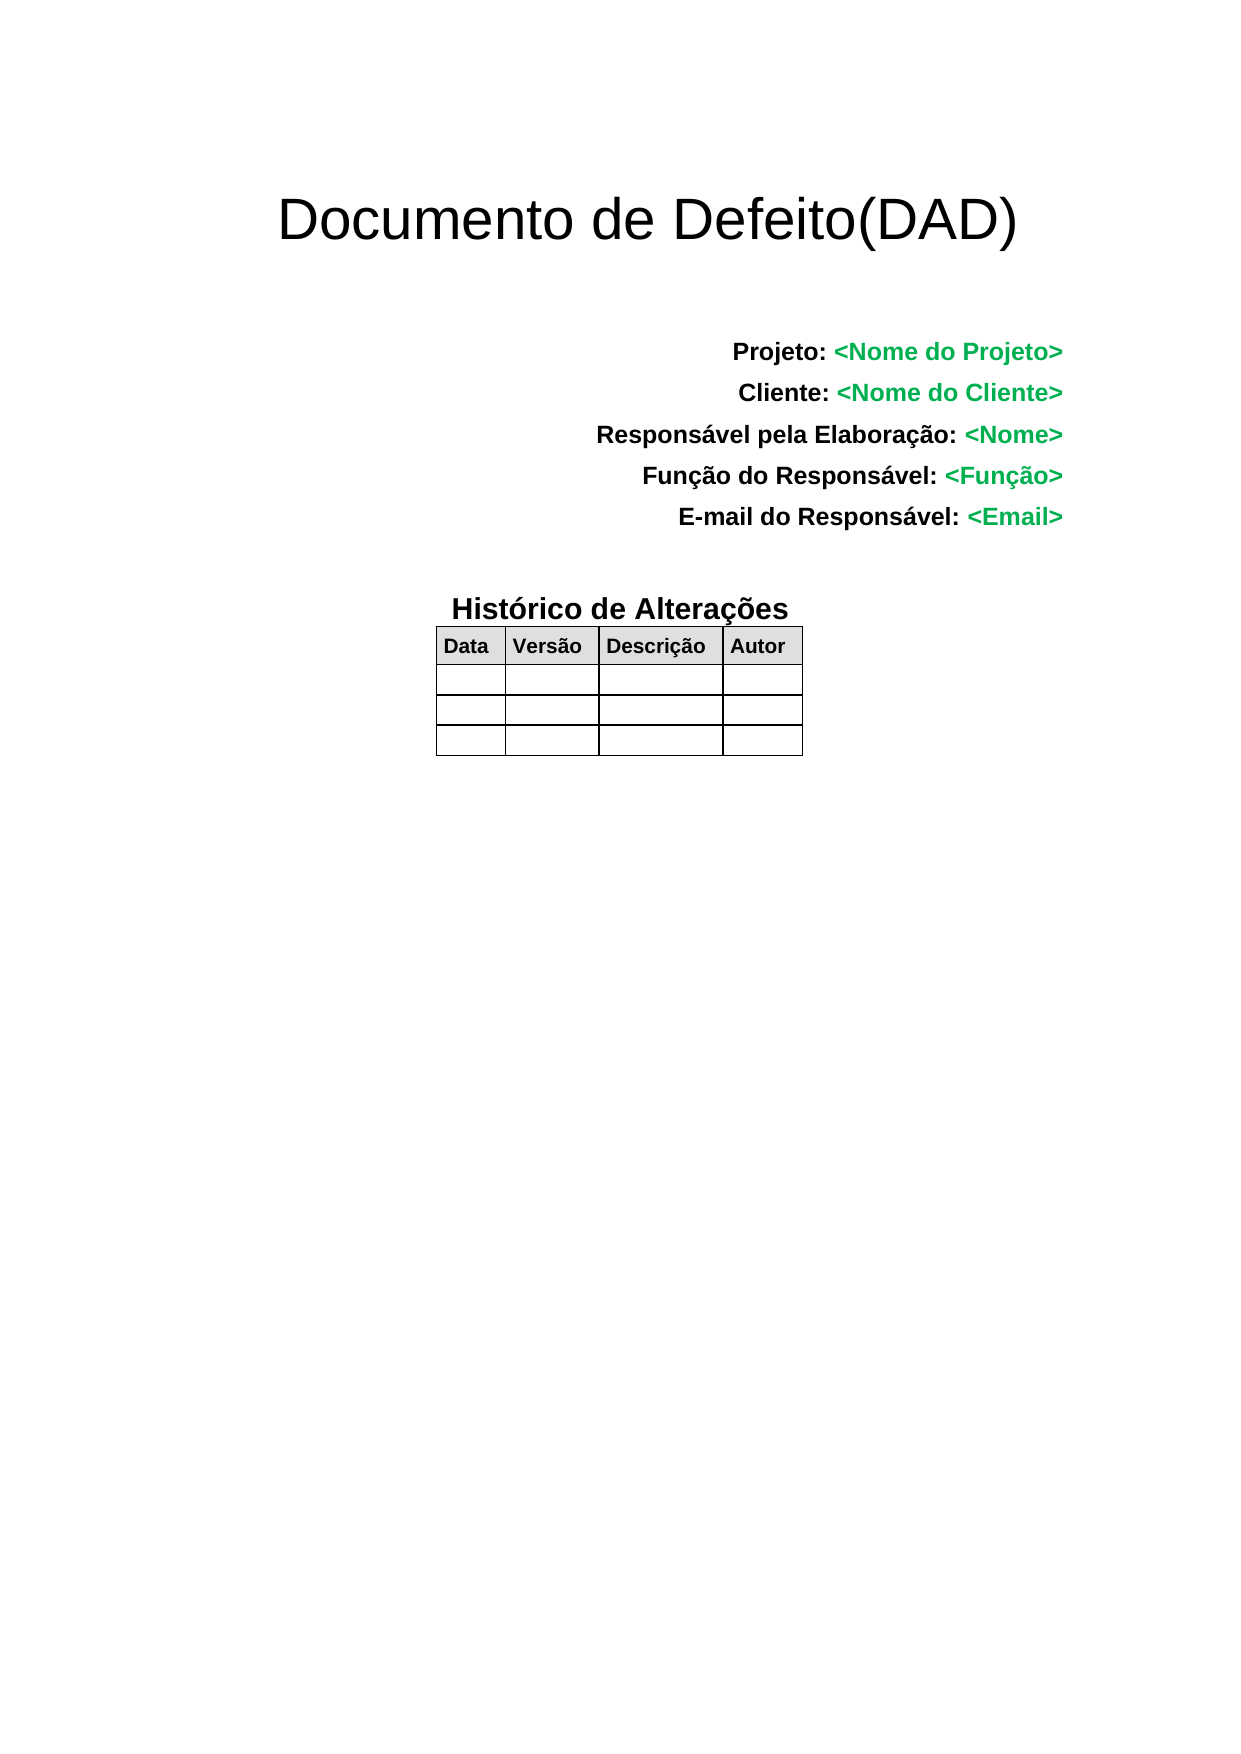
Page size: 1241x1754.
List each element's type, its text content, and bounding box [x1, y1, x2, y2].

table_header Autor [724, 627, 802, 664]
table_header Descrição [600, 627, 722, 664]
table_cell [600, 726, 722, 755]
table_cell [724, 696, 802, 724]
text Função do Responsável: <Função> [177, 461, 1063, 490]
table_cell [437, 726, 505, 755]
table_header Versão [506, 627, 598, 664]
table_cell [600, 696, 722, 724]
table_cell [724, 726, 802, 755]
text Documento de Defeito(DAD) [177, 185, 1119, 252]
table_cell [600, 665, 722, 694]
text Responsável pela Elaboração: <Nome> [177, 420, 1063, 448]
table_header Data [437, 627, 505, 664]
table_cell [724, 665, 802, 694]
table_cell [506, 665, 598, 694]
table_cell [437, 696, 505, 724]
text E-mail do Responsável: <Email> [177, 502, 1063, 531]
text Cliente: <Nome do Cliente> [177, 378, 1063, 407]
text Projeto: <Nome do Projeto> [177, 337, 1063, 366]
text Histórico de Alterações [177, 591, 1063, 626]
table_cell [506, 726, 598, 755]
table_cell [437, 665, 505, 694]
table_cell [506, 696, 598, 724]
